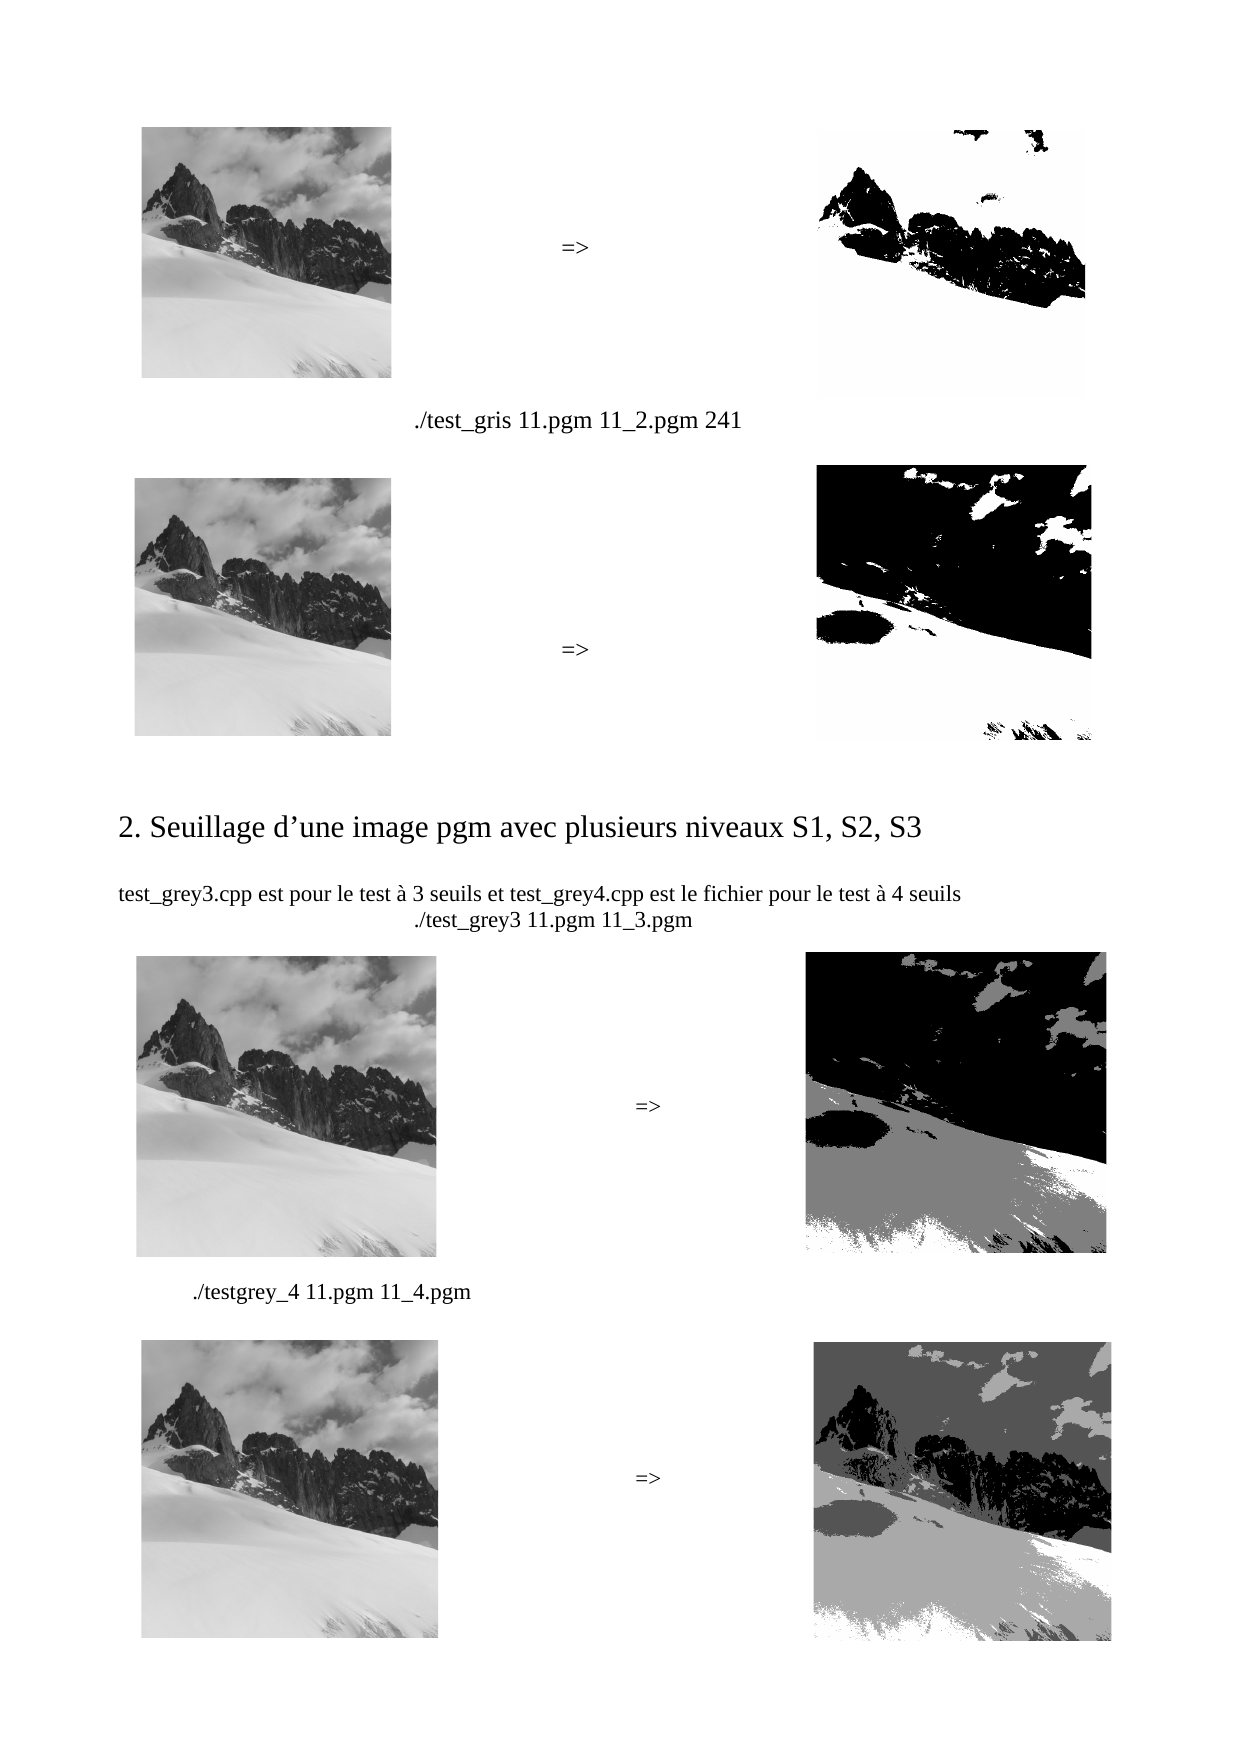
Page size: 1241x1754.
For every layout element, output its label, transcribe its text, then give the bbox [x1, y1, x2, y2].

text ./test_gris 11.pgm 11_2.pgm 241 [118, 406, 1122, 434]
text 2. Seuillage d’une image pgm avec plusieurs niveaux S1, S2, S3 [118, 808, 1122, 844]
text ./test_grey3 11.pgm 11_3.pgm [118, 906, 1122, 933]
text [118, 233, 141, 262]
text [1107, 1093, 1122, 1119]
text [1085, 233, 1122, 262]
text [1092, 636, 1122, 664]
text [118, 1093, 136, 1119]
text [118, 1464, 141, 1491]
text => [439, 1464, 813, 1491]
text => [392, 636, 816, 664]
text [118, 636, 134, 664]
text [1112, 1464, 1122, 1491]
text => [437, 1093, 805, 1119]
text => [392, 233, 817, 262]
text ./testgrey_4 11.pgm 11_4.pgm [118, 1251, 1122, 1304]
text test_grey3.cpp est pour le test à 3 seuils et test_grey4.cpp est le fichier pour le test à 4 seuils [118, 880, 1122, 906]
